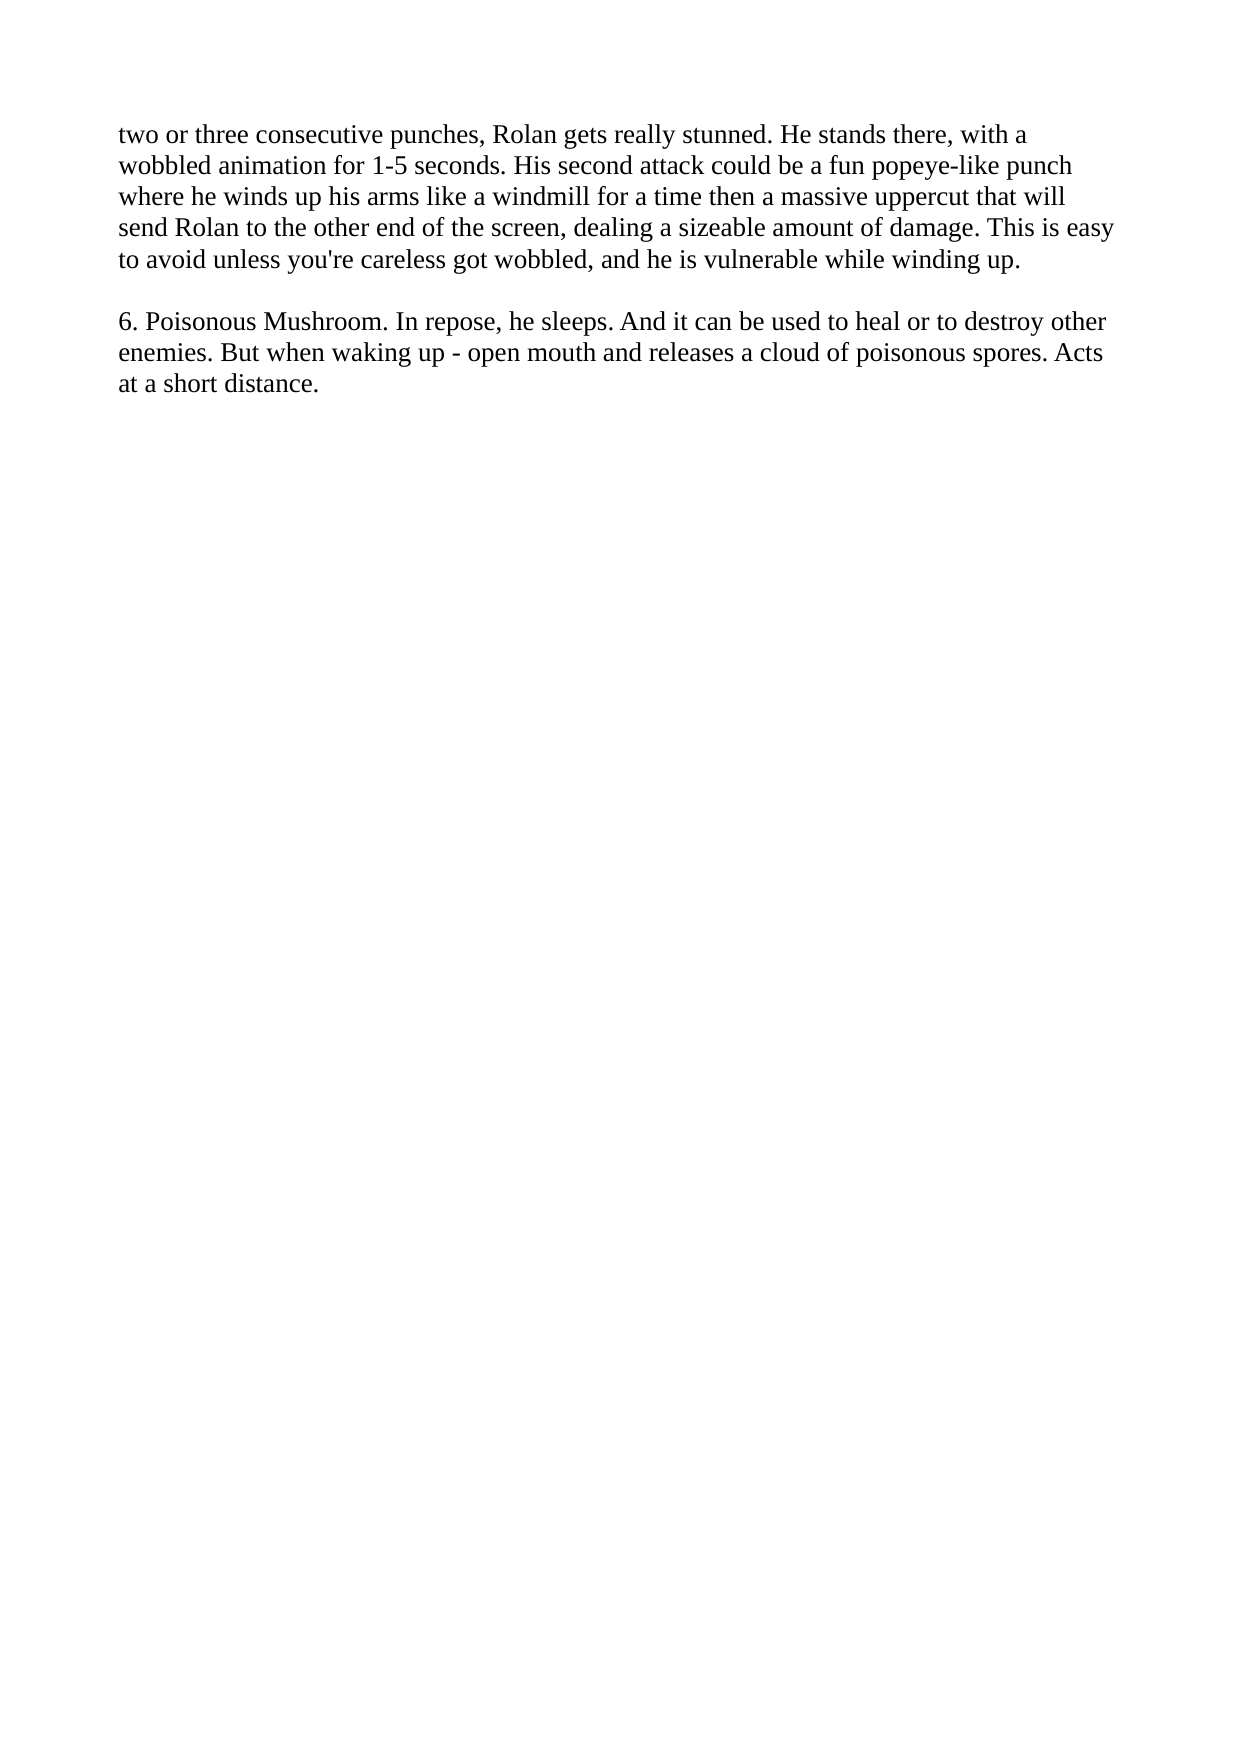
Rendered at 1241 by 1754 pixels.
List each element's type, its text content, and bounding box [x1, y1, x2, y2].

text two or three consecutive punches, Rolan gets really stunned. He stands there, with a wobbled animation for 1-5 seconds. His second attack could be a fun popeye-like punch where he winds up his arms like a windmill for a time then a massive uppercut that will send Rolan to the other end of the screen, dealing a sizeable amount of damage. This is easy to avoid unless you're careless got wobbled, and he is vulnerable while winding up. [118, 118, 1122, 305]
text 6. Poisonous Mushroom. In repose, he sleeps. And it can be used to heal or to destroy other enemies. But when waking up - open mouth and releases a cloud of poisonous spores. Acts at a short distance. [118, 305, 1122, 398]
